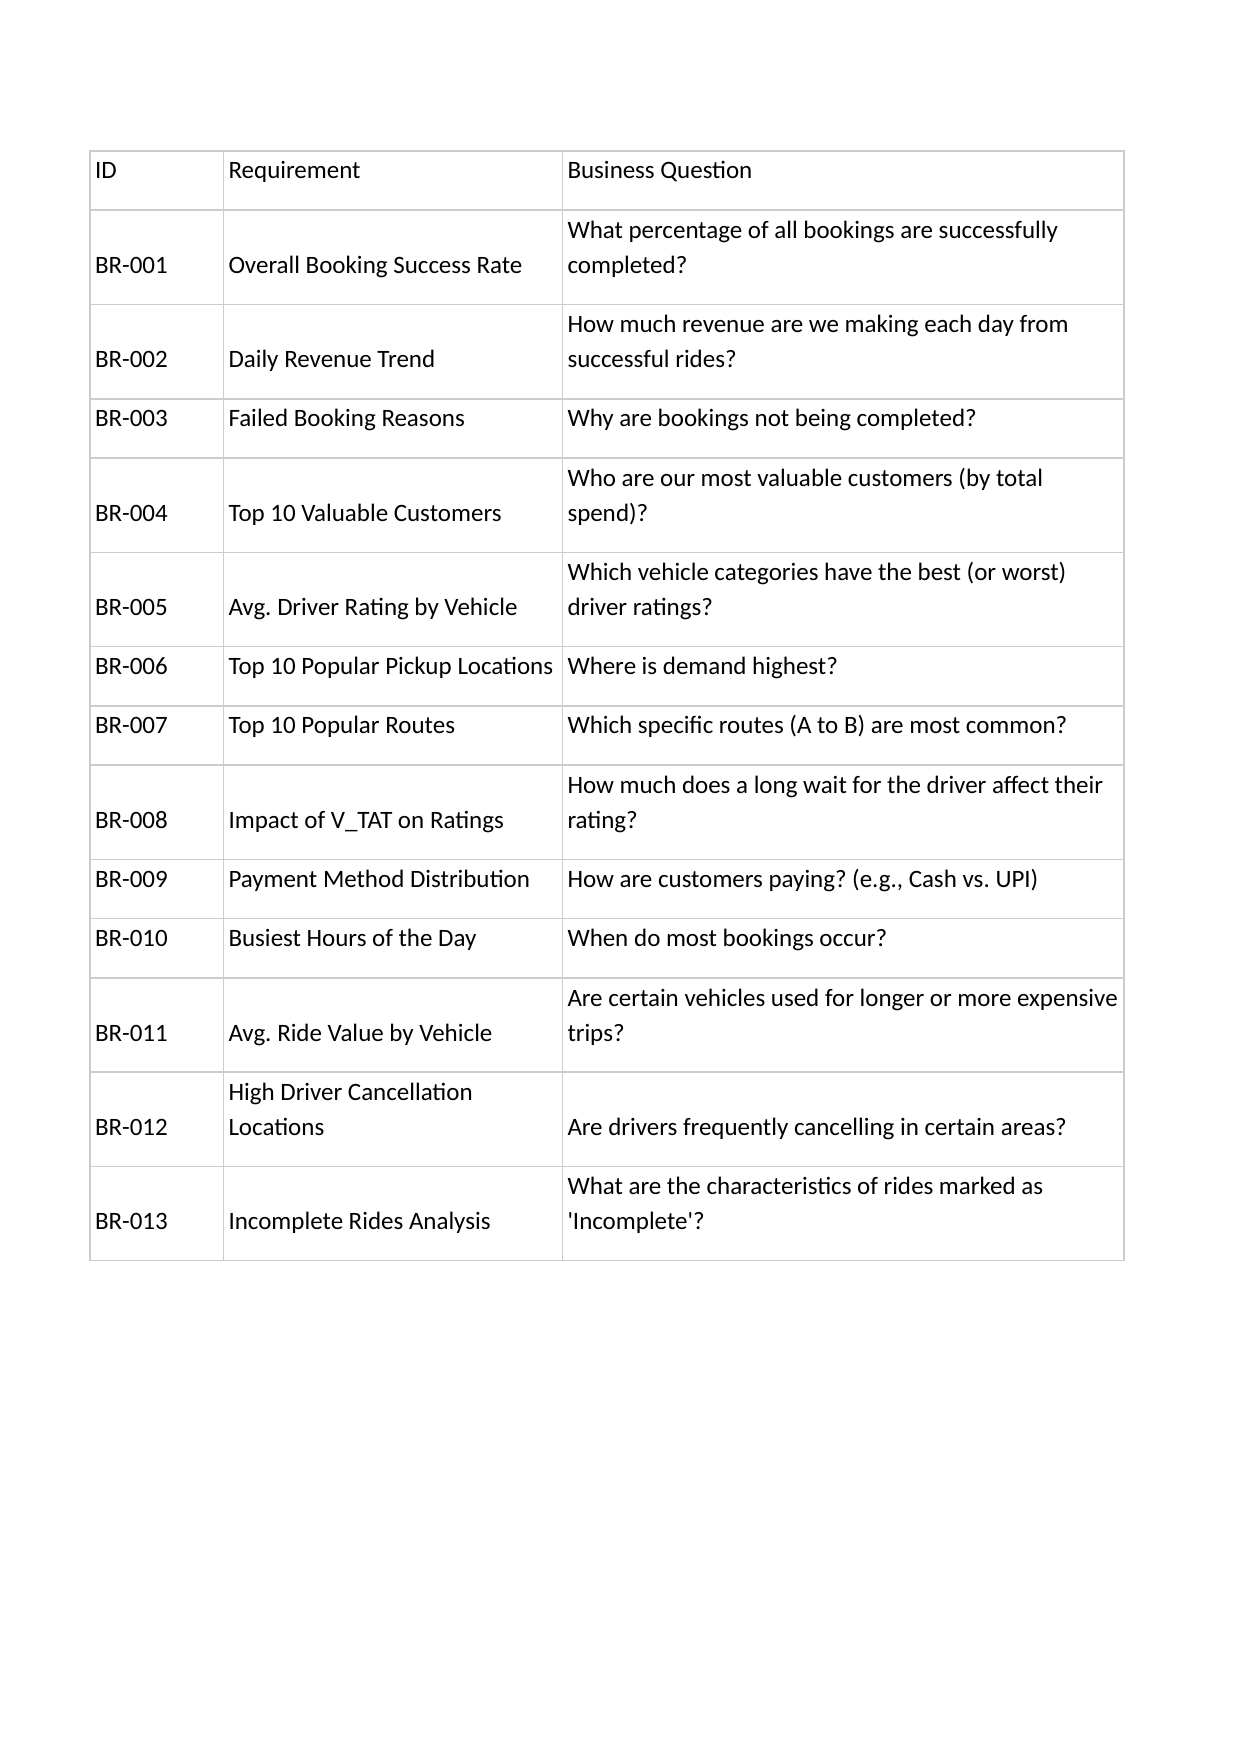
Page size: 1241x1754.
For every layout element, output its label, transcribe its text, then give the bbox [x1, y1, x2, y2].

table_cell BR-004 [91, 459, 223, 551]
table_cell Who are our most valuable customers (by total spend)? [563, 459, 1123, 551]
table_cell Incomplete Rides Analysis [224, 1167, 562, 1260]
table_cell How are customers paying? (e.g., Cash vs. UPI) [563, 860, 1123, 918]
table_cell Impact of V_TAT on Ratings [224, 766, 562, 858]
table_header Business Question [563, 152, 1123, 209]
table_cell Which vehicle categories have the best (or worst) driver ratings? [563, 553, 1123, 646]
table_cell Top 10 Popular Pickup Locations [224, 647, 562, 705]
table_cell Top 10 Popular Routes [224, 707, 562, 764]
table_cell BR-008 [91, 766, 223, 858]
table_cell BR-005 [91, 553, 223, 646]
table_cell Avg. Driver Rating by Vehicle [224, 553, 562, 646]
table_cell BR-001 [91, 211, 223, 303]
table_header Requirement [224, 152, 562, 209]
table_cell BR-012 [91, 1073, 223, 1166]
table_cell BR-011 [91, 979, 223, 1071]
table_cell When do most bookings occur? [563, 919, 1123, 977]
table_cell Failed Booking Reasons [224, 400, 562, 457]
table_cell Which specific routes (A to B) are most common? [563, 707, 1123, 764]
table_cell Are certain vehicles used for longer or more expensive trips? [563, 979, 1123, 1071]
table_cell High Driver Cancellation Locations [224, 1073, 562, 1166]
table_cell Busiest Hours of the Day [224, 919, 562, 977]
table_cell What are the characteristics of rides marked as 'Incomplete'? [563, 1167, 1123, 1260]
table_cell Where is demand highest? [563, 647, 1123, 705]
table_cell BR-010 [91, 919, 223, 977]
table_cell BR-013 [91, 1167, 223, 1260]
table_cell Why are bookings not being completed? [563, 400, 1123, 457]
table_cell BR-006 [91, 647, 223, 705]
table_cell What percentage of all bookings are successfully completed? [563, 211, 1123, 303]
table_cell Overall Booking Success Rate [224, 211, 562, 303]
table_cell How much revenue are we making each day from successful rides? [563, 305, 1123, 398]
table_cell Top 10 Valuable Customers [224, 459, 562, 551]
table_cell Payment Method Distribution [224, 860, 562, 918]
table_header ID [91, 152, 223, 209]
table_cell Daily Revenue Trend [224, 305, 562, 398]
table_cell How much does a long wait for the driver affect their rating? [563, 766, 1123, 858]
table_cell Are drivers frequently cancelling in certain areas? [563, 1073, 1123, 1166]
table_cell BR-002 [91, 305, 223, 398]
table_cell BR-007 [91, 707, 223, 764]
table_cell Avg. Ride Value by Vehicle [224, 979, 562, 1071]
table_cell BR-009 [91, 860, 223, 918]
table_cell BR-003 [91, 400, 223, 457]
